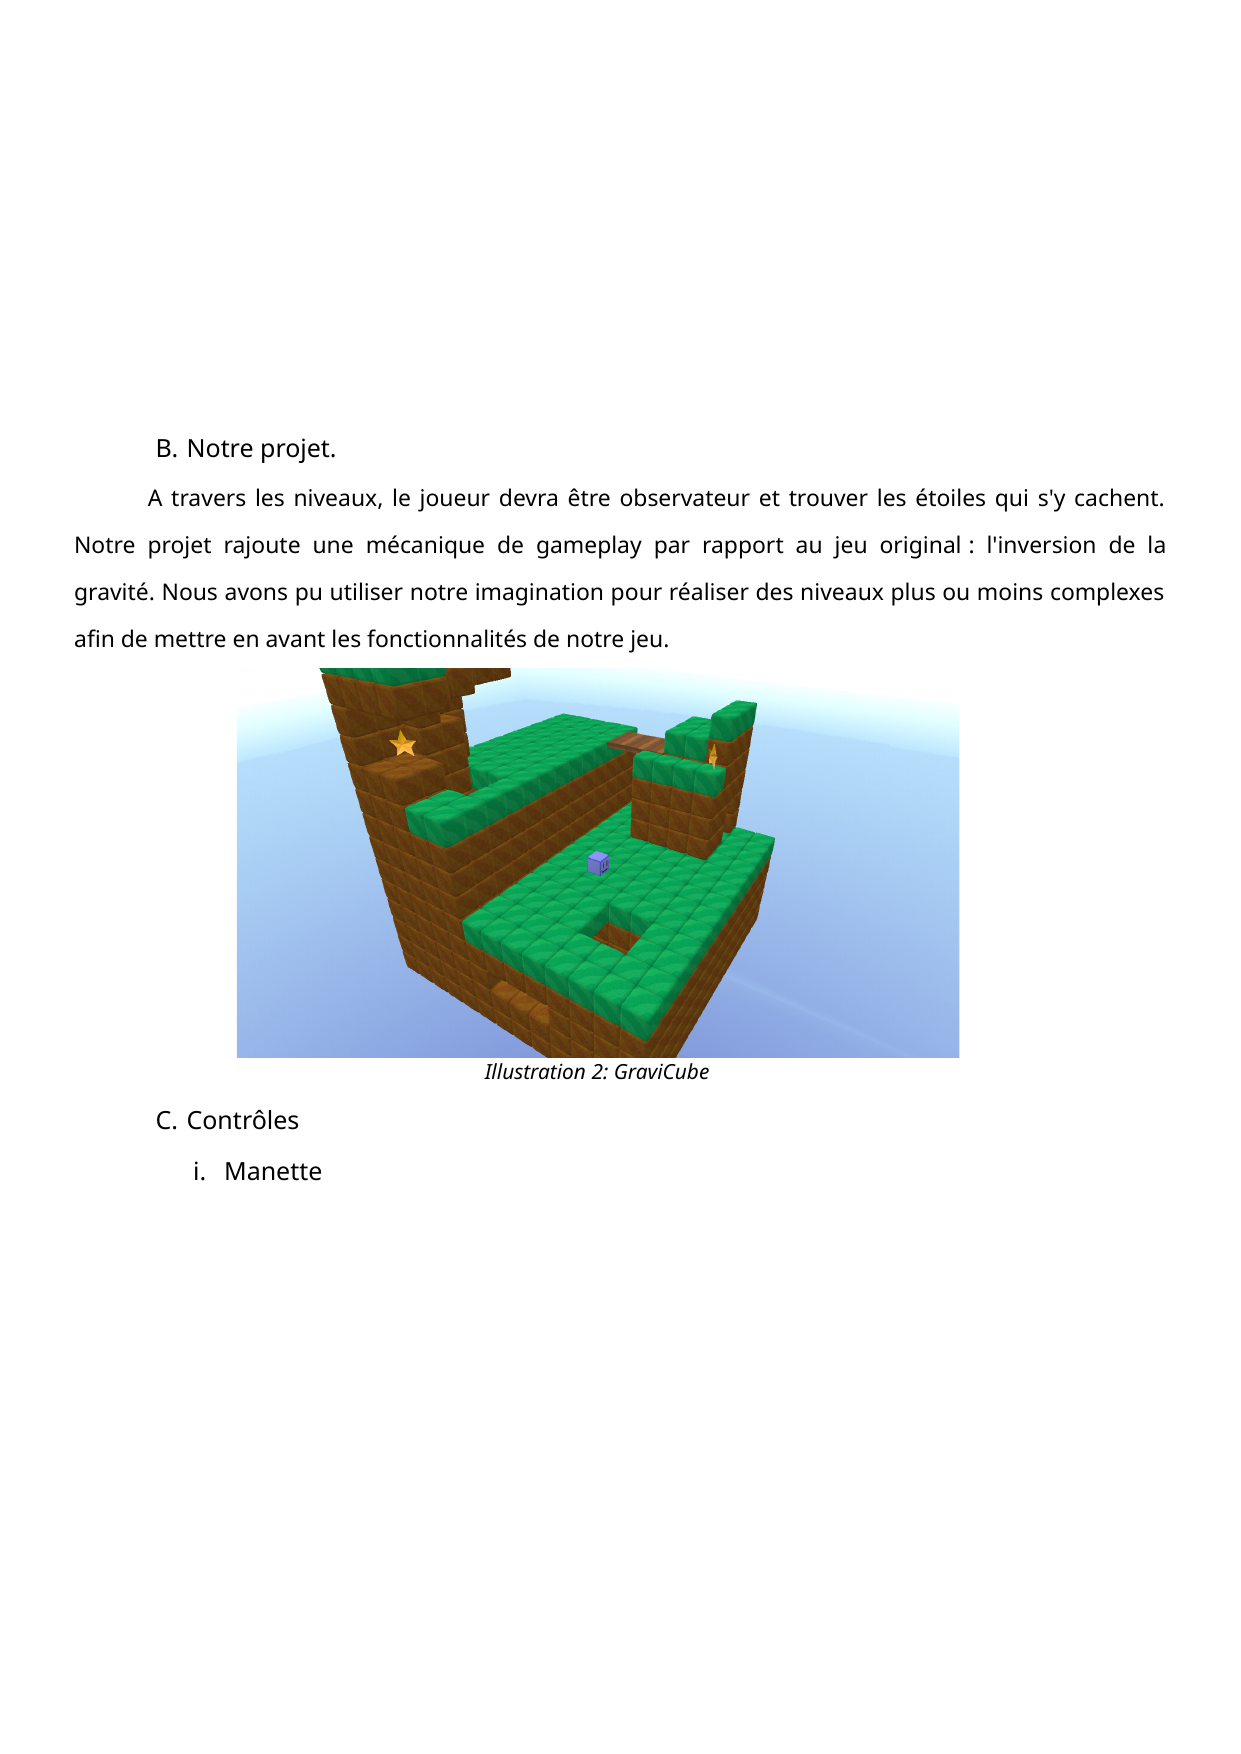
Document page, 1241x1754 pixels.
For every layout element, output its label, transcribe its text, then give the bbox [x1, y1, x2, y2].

list Illustration 2: GraviCube [237, 1058, 959, 1086]
list Manette [186, 1153, 1166, 1188]
list Contrôles [149, 670, 1166, 1137]
text A travers les niveaux, le joueur devra être observateur et trouver les étoiles qui s'y cachent. Notre projet rajoute une mécanique de gameplay par rapport au jeu original : l'inversion de la gravité. Nous avons pu utiliser notre imagination pour réaliser des niveaux plus ou moins complexes afin de mettre en avant les fonctionnalités de notre jeu. [74, 482, 1166, 654]
list Notre projet. [149, 431, 1166, 465]
